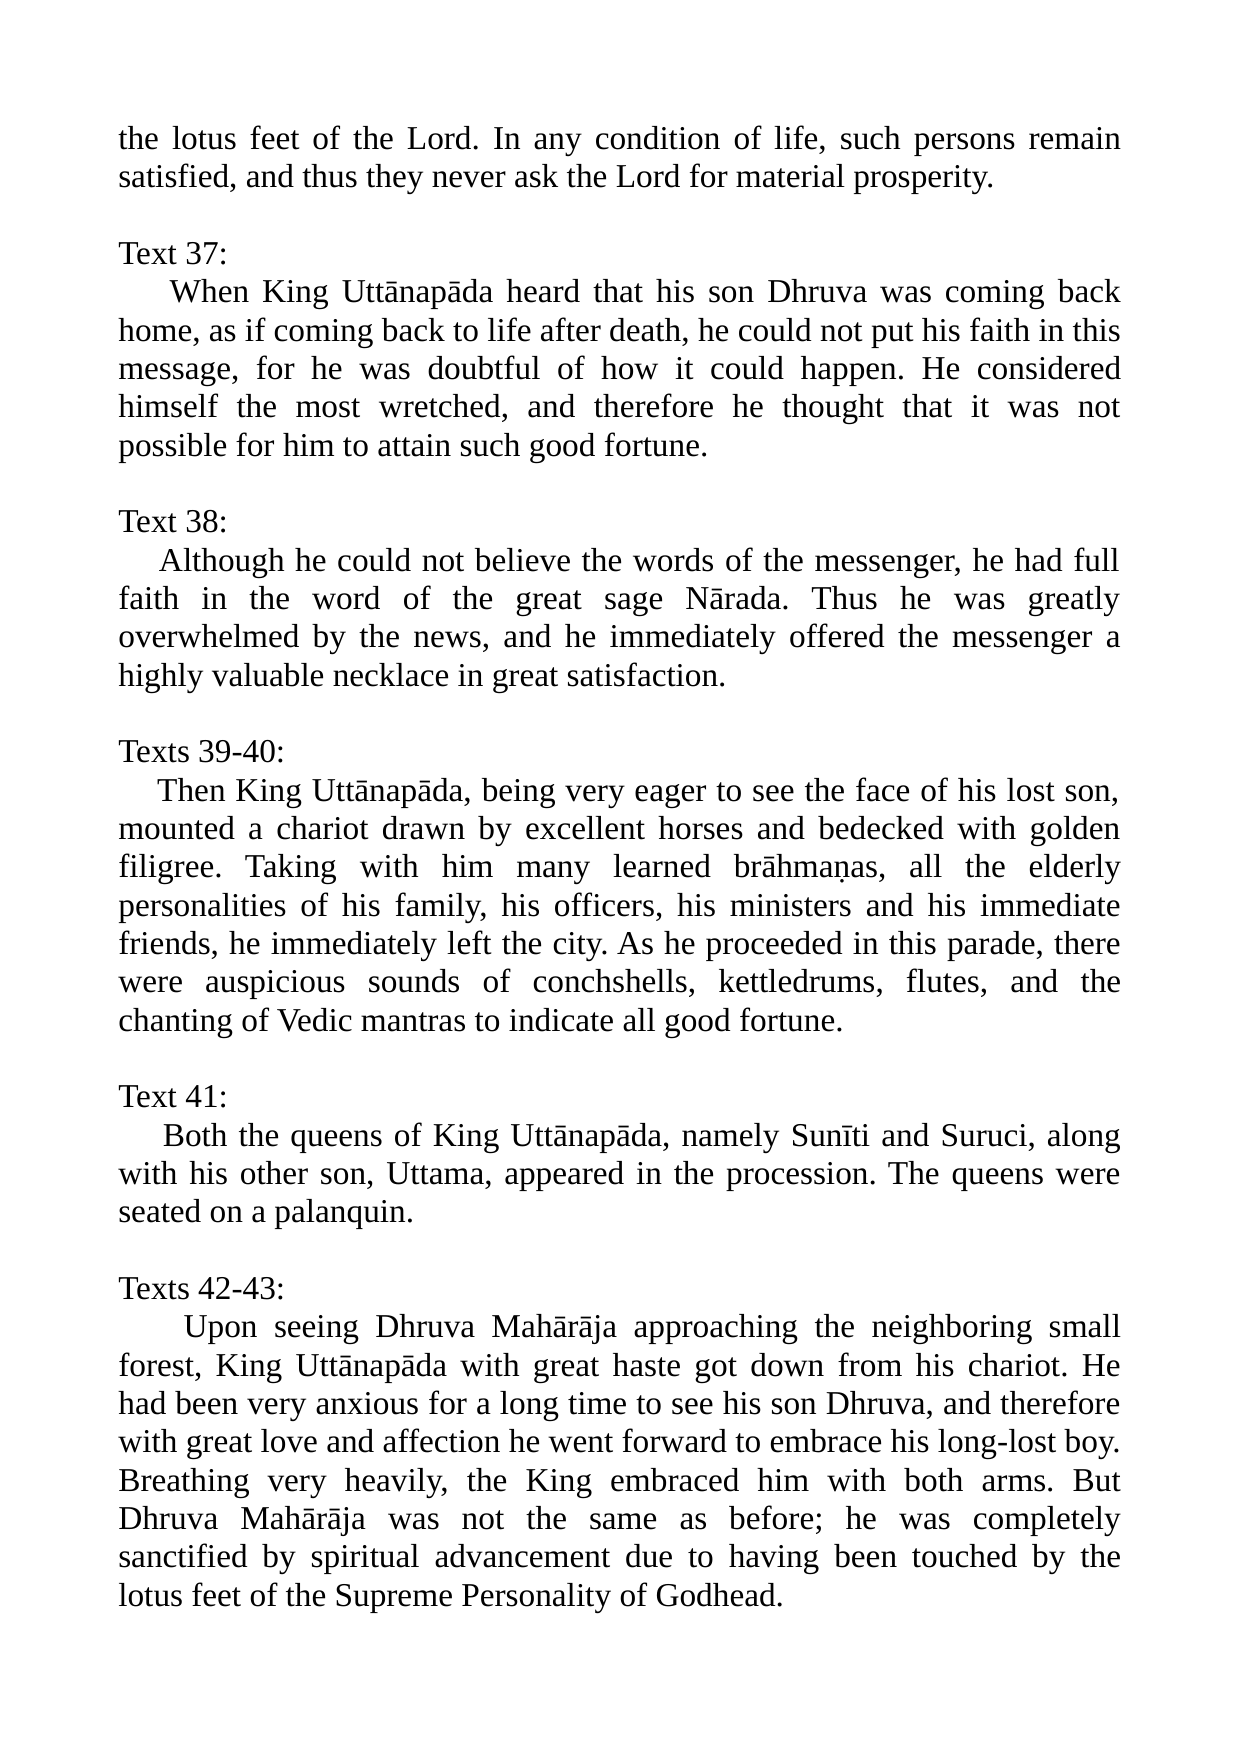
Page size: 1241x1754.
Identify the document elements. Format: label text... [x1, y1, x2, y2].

text Text 38: [118, 501, 1122, 540]
text Texts 42-43: [118, 1268, 1122, 1306]
text Text 37: [118, 233, 1122, 271]
text Text 41: [118, 1076, 1122, 1115]
text Upon seeing Dhruva Mahārāja approaching the neighboring small forest, King Uttānapāda with great haste got down from his chariot. He had been very anxious for a long time to see his son Dhruva, and therefore with great love and affection he went forward to embrace his long-lost boy. Breathing very heavily, the King embraced him with both arms. But Dhruva Mahārāja was not the same as before; he was completely sanctified by spiritual advancement due to having been touched by the lotus feet of the Supreme Personality of Godhead. [118, 1306, 1122, 1613]
text When King Uttānapāda heard that his son Dhruva was coming back home, as if coming back to life after death, he could not put his faith in this message, for he was doubtful of how it could happen. He considered himself the most wretched, and therefore he thought that it was not possible for him to attain such good fortune. [118, 271, 1122, 463]
text Then King Uttānapāda, being very eager to see the face of his lost son, mounted a chariot drawn by excellent horses and bedecked with golden filigree. Taking with him many learned brāhmaṇas, all the elderly personalities of his family, his officers, his ministers and his immediate friends, he immediately left the city. As he proceeded in this parade, there were auspicious sounds of conchshells, kettledrums, flutes, and the chanting of Vedic mantras to indicate all good fortune. [118, 770, 1122, 1038]
text the lotus feet of the Lord. In any condition of life, such persons remain satisfied, and thus they never ask the Lord for material prosperity. [118, 118, 1122, 195]
text Texts 39-40: [118, 731, 1122, 770]
text Although he could not believe the words of the messenger, he had full faith in the word of the great sage Nārada. Thus he was greatly overwhelmed by the news, and he immediately offered the messenger a highly valuable necklace in great satisfaction. [118, 540, 1122, 693]
text Both the queens of King Uttānapāda, namely Sunīti and Suruci, along with his other son, Uttama, appeared in the procession. The queens were seated on a palanquin. [118, 1115, 1122, 1230]
